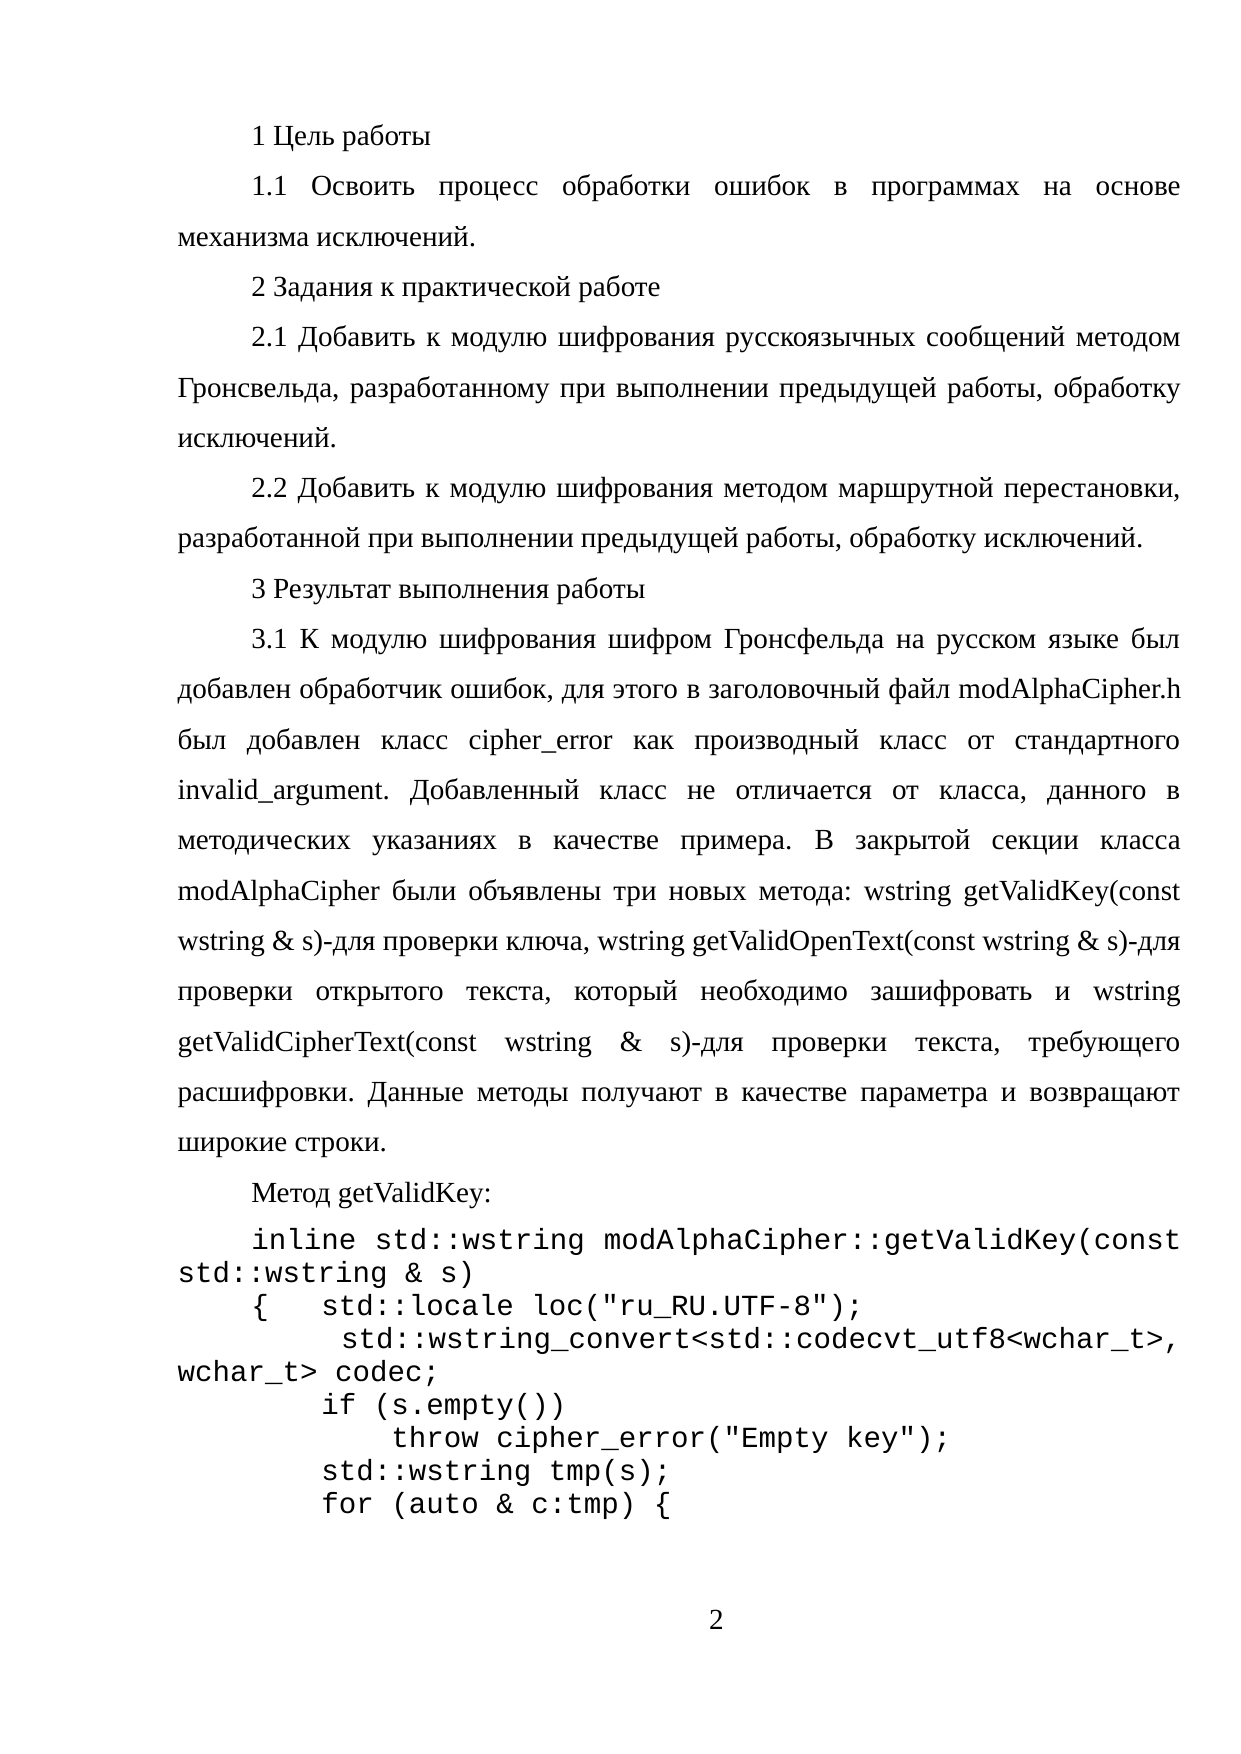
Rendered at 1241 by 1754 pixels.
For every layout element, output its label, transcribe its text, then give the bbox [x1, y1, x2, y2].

text inline std::wstring modAlphaCipher::getValidKey(const std::wstring & s) [177, 1225, 1181, 1291]
text for (auto & c:tmp) { [177, 1489, 1181, 1522]
text 1 Цель работы [177, 118, 1181, 152]
text 2 Задания к практической работе [177, 269, 1181, 303]
text 3 Результат выполнения работы [177, 571, 1181, 604]
text if (s.empty()) [177, 1390, 1181, 1423]
text Метод getValidKey: [177, 1175, 1181, 1208]
text std::wstring tmp(s); [177, 1456, 1181, 1489]
text throw cipher_error("Empty key"); [177, 1423, 1181, 1456]
text 2.1 Добавить к модулю шифрования русскоязычных сообщений методом Гронсвельда, разработанному при выполнении предыдущей работы, обработку исключений. [177, 319, 1181, 453]
text 3.1 К модулю шифрования шифром Гронсфельда на русском языке был добавлен обработчик ошибок, для этого в заголовочный файл modAlphaCipher.h был добавлен класс cipher_error как производный класс от стандартного invalid_argument. Добавленный класс не отличается от класса, данного в методических указаниях в качестве примера. В закрытой секции класса modAlphaCipher были объявлены три новых метода: wstring getValidKey(const wstring & s)-для проверки ключа, wstring getValidOpenText(const wstring & s)-для проверки открытого текста, который необходимо зашифровать и wstring getValidCipherText(const wstring & s)-для проверки текста, требующего расшифровки. Данные методы получают в качестве параметра и возвращают широкие строки. [177, 621, 1181, 1158]
text 2.2 Добавить к модулю шифрования методом маршрутной перестановки, разработанной при выполнении предыдущей работы, обработку исключений. [177, 470, 1181, 554]
text std::wstring_convert<std::codecvt_utf8<wchar_t>, wchar_t> codec; [177, 1324, 1181, 1390]
text { std::locale loc("ru_RU.UTF-8"); [177, 1291, 1181, 1324]
text 1.1 Освоить процесс обработки ошибок в программах на основе механизма исключений. [177, 168, 1181, 252]
